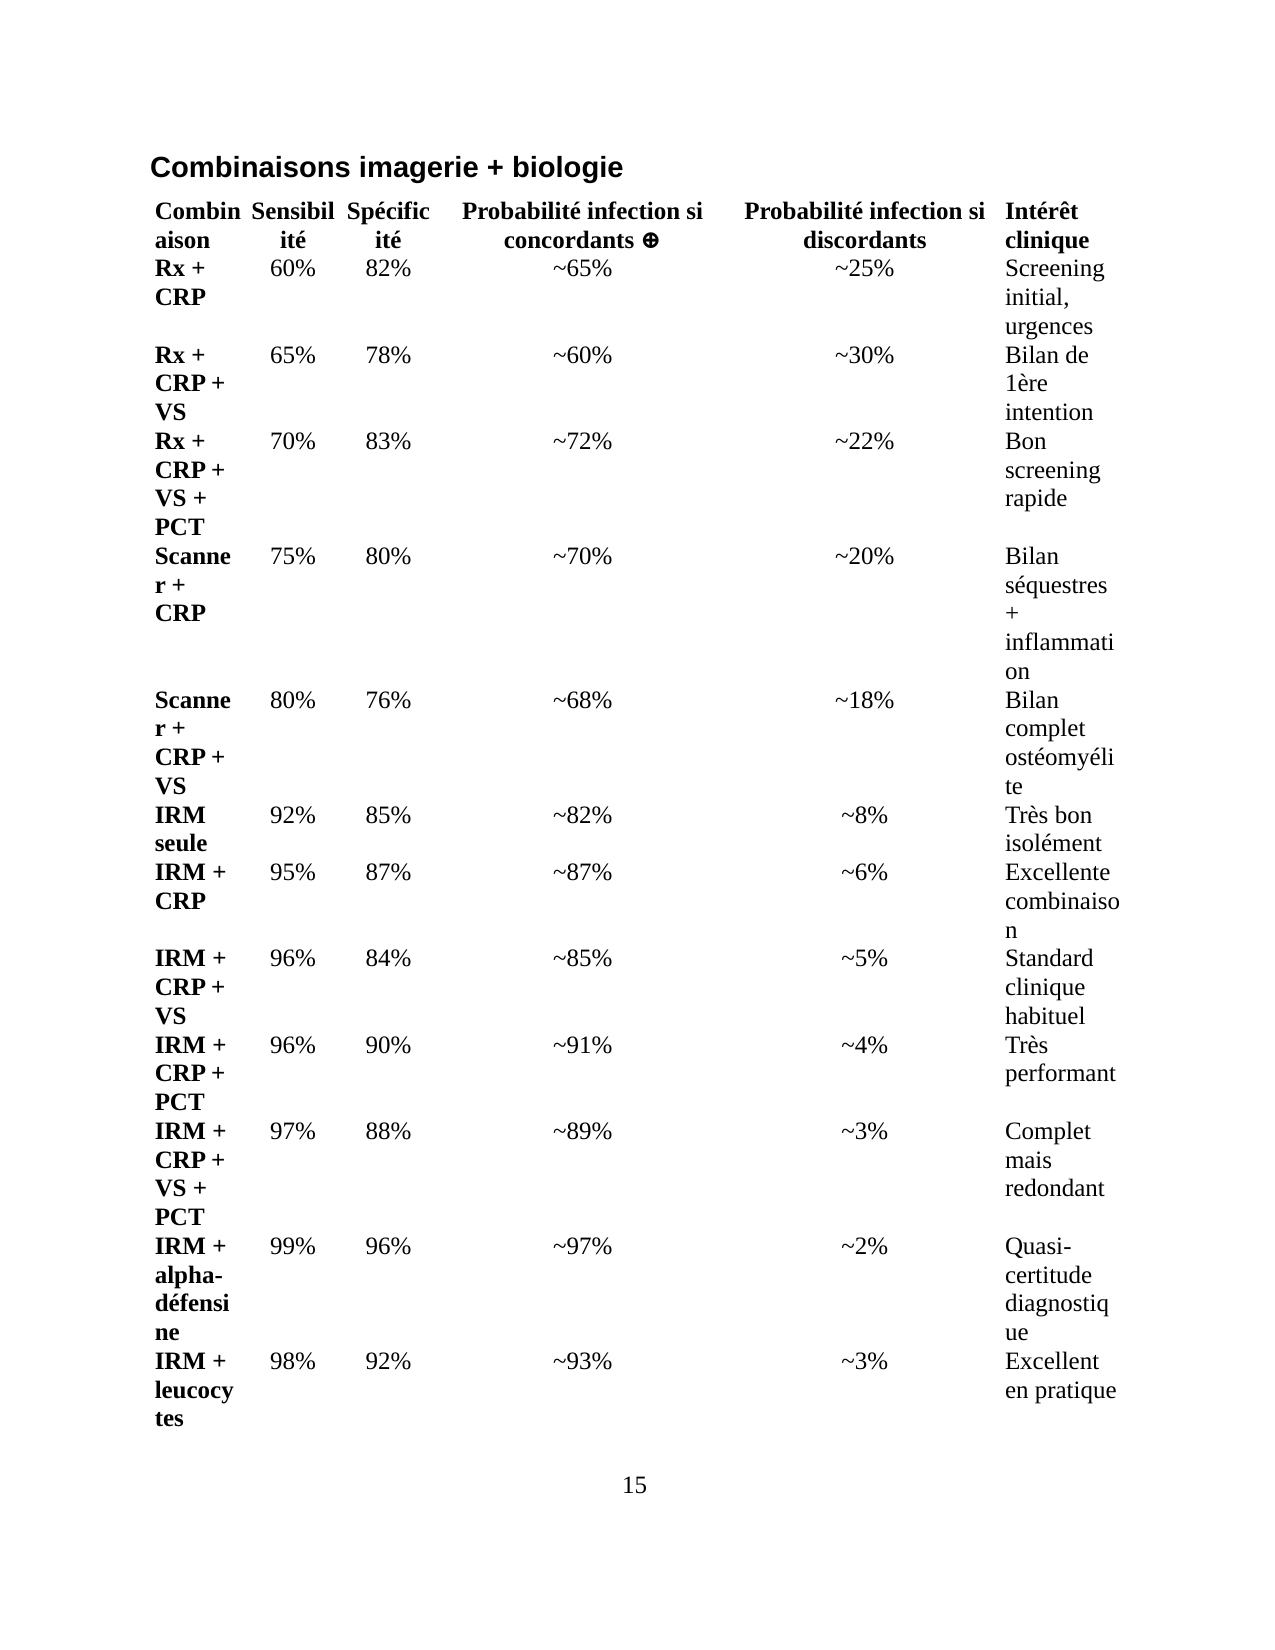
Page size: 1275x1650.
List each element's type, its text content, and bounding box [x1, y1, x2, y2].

table_cell Bilan de 1ère intention [1000, 340, 1125, 426]
table_cell 96% [341, 1231, 436, 1346]
table_header Sensibilité [245, 196, 341, 253]
table_header Probabilité infection si concordants ⊕ [436, 196, 729, 253]
table_header Combinaison [150, 196, 245, 253]
table_cell Très bon isolément [1000, 800, 1125, 857]
table_cell Rx + CRP [150, 254, 245, 340]
table_cell ~25% [729, 254, 1000, 340]
table_cell ~87% [436, 857, 729, 943]
table_cell Scanner + CRP [150, 541, 245, 685]
table_cell Très performant [1000, 1030, 1125, 1116]
table_cell ~5% [729, 944, 1000, 1030]
table_cell 80% [245, 685, 341, 800]
table_cell ~20% [729, 541, 1000, 685]
table_cell ~3% [729, 1116, 1000, 1231]
table_cell 75% [245, 541, 341, 685]
table_cell 83% [341, 426, 436, 541]
table_cell ~18% [729, 685, 1000, 800]
subtitle Combinaisons imagerie + biologie [150, 150, 1125, 183]
table_cell IRM + leucocytes [150, 1346, 245, 1432]
table_cell ~70% [436, 541, 729, 685]
table_cell ~82% [436, 800, 729, 857]
table_cell 88% [341, 1116, 436, 1231]
table_cell IRM + CRP + VS [150, 944, 245, 1030]
table_cell Standard clinique habituel [1000, 944, 1125, 1030]
table_cell IRM + alpha-défensine [150, 1231, 245, 1346]
table_cell 97% [245, 1116, 341, 1231]
table_cell 85% [341, 800, 436, 857]
table_cell 78% [341, 340, 436, 426]
table_cell 95% [245, 857, 341, 943]
table_cell Rx + CRP + VS + PCT [150, 426, 245, 541]
table_cell IRM + CRP + VS + PCT [150, 1116, 245, 1231]
table_header Probabilité infection si discordants [729, 196, 1000, 253]
table_cell 87% [341, 857, 436, 943]
table_cell 92% [245, 800, 341, 857]
table_cell 76% [341, 685, 436, 800]
table_cell ~89% [436, 1116, 729, 1231]
table_cell Rx + CRP + VS [150, 340, 245, 426]
table_cell ~6% [729, 857, 1000, 943]
table_cell ~65% [436, 254, 729, 340]
table_cell 80% [341, 541, 436, 685]
table_cell 92% [341, 1346, 436, 1432]
table_cell 70% [245, 426, 341, 541]
table_cell Quasi-certitude diagnostique [1000, 1231, 1125, 1346]
table_cell IRM + CRP [150, 857, 245, 943]
table_cell ~97% [436, 1231, 729, 1346]
table_cell IRM seule [150, 800, 245, 857]
table_cell ~8% [729, 800, 1000, 857]
table_cell 96% [245, 944, 341, 1030]
table_cell ~4% [729, 1030, 1000, 1116]
table_cell Excellent en pratique [1000, 1346, 1125, 1432]
table_cell Excellente combinaison [1000, 857, 1125, 943]
table_cell 96% [245, 1030, 341, 1116]
table_cell ~91% [436, 1030, 729, 1116]
table_header Intérêt clinique [1000, 196, 1125, 253]
table_cell 90% [341, 1030, 436, 1116]
table_cell Complet mais redondant [1000, 1116, 1125, 1231]
table_cell 99% [245, 1231, 341, 1346]
table_cell Bon screening rapide [1000, 426, 1125, 541]
table_cell ~22% [729, 426, 1000, 541]
table_cell Bilan séquestres + inflammation [1000, 541, 1125, 685]
table_cell ~3% [729, 1346, 1000, 1432]
table_cell ~60% [436, 340, 729, 426]
table_cell ~72% [436, 426, 729, 541]
table_cell 82% [341, 254, 436, 340]
table_cell ~2% [729, 1231, 1000, 1346]
table_cell Scanner + CRP + VS [150, 685, 245, 800]
table_cell 84% [341, 944, 436, 1030]
table_cell 65% [245, 340, 341, 426]
table_cell 98% [245, 1346, 341, 1432]
table_cell ~85% [436, 944, 729, 1030]
table_cell ~93% [436, 1346, 729, 1432]
table_cell Bilan complet ostéomyélite [1000, 685, 1125, 800]
table_cell 60% [245, 254, 341, 340]
table_cell IRM + CRP + PCT [150, 1030, 245, 1116]
table_cell Screening initial, urgences [1000, 254, 1125, 340]
table_header Spécificité [341, 196, 436, 253]
table_cell ~30% [729, 340, 1000, 426]
table_cell ~68% [436, 685, 729, 800]
